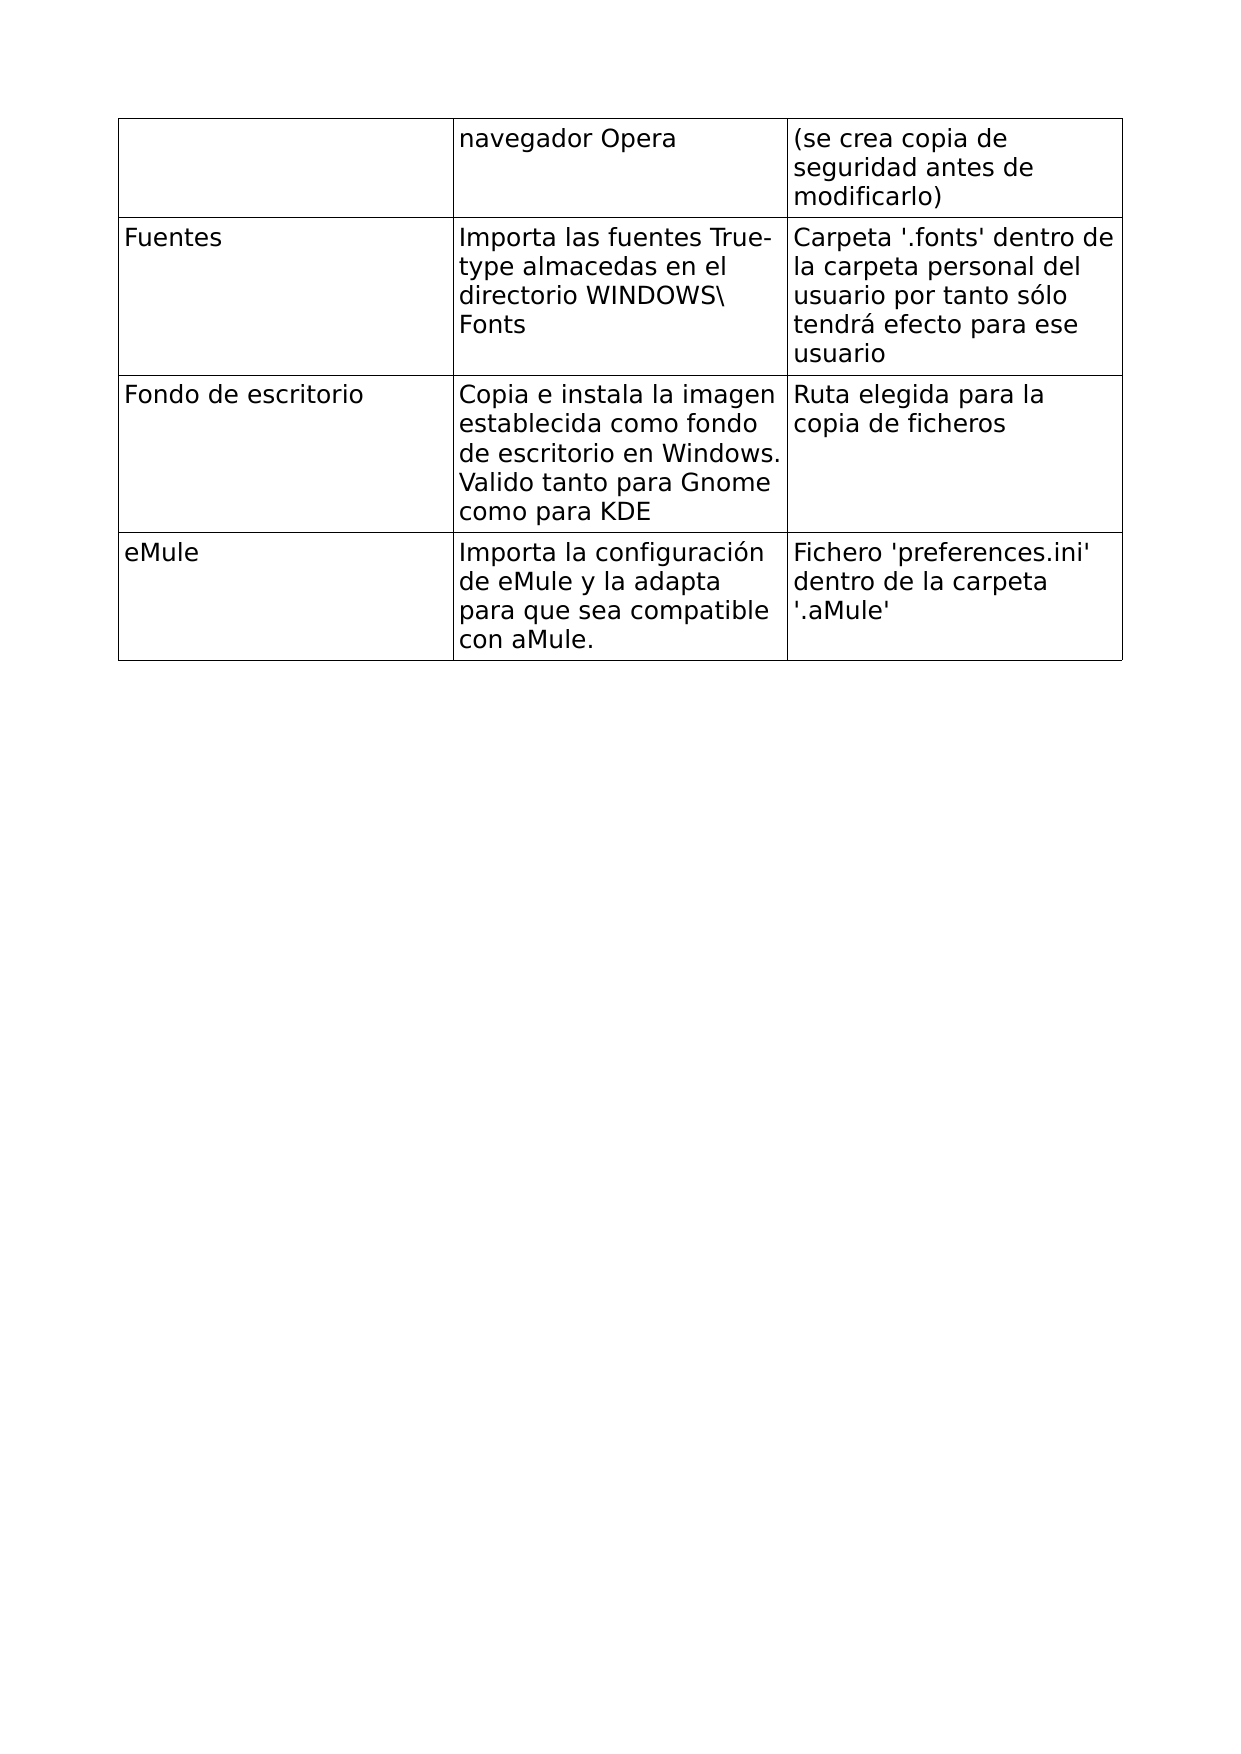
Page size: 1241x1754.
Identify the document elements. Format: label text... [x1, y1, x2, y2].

table_cell eMule [119, 533, 453, 660]
table_cell Carpeta '.fonts' dentro de la carpeta personal del usuario por tanto sólo tendrá efecto para ese usuario [788, 218, 1122, 374]
table_cell (se crea copia de seguridad antes de modificarlo) [788, 119, 1122, 217]
table_cell Importa las fuentes True-type almacedas en el directorio WINDOWS\Fonts [454, 218, 787, 374]
table_cell Fichero 'preferences.ini' dentro de la carpeta '.aMule' [788, 533, 1122, 660]
table_cell [119, 119, 453, 217]
table_cell Fondo de escritorio [119, 376, 453, 532]
table_cell Fuentes [119, 218, 453, 374]
table_cell Importa la configuración de eMule y la adapta para que sea compatible con aMule. [454, 533, 787, 660]
table_cell Copia e instala la imagen establecida como fondo de escritorio en Windows. Valido tanto para Gnome como para KDE [454, 376, 787, 532]
table_cell navegador Opera [454, 119, 787, 217]
table_cell Ruta elegida para la copia de ficheros [788, 376, 1122, 532]
